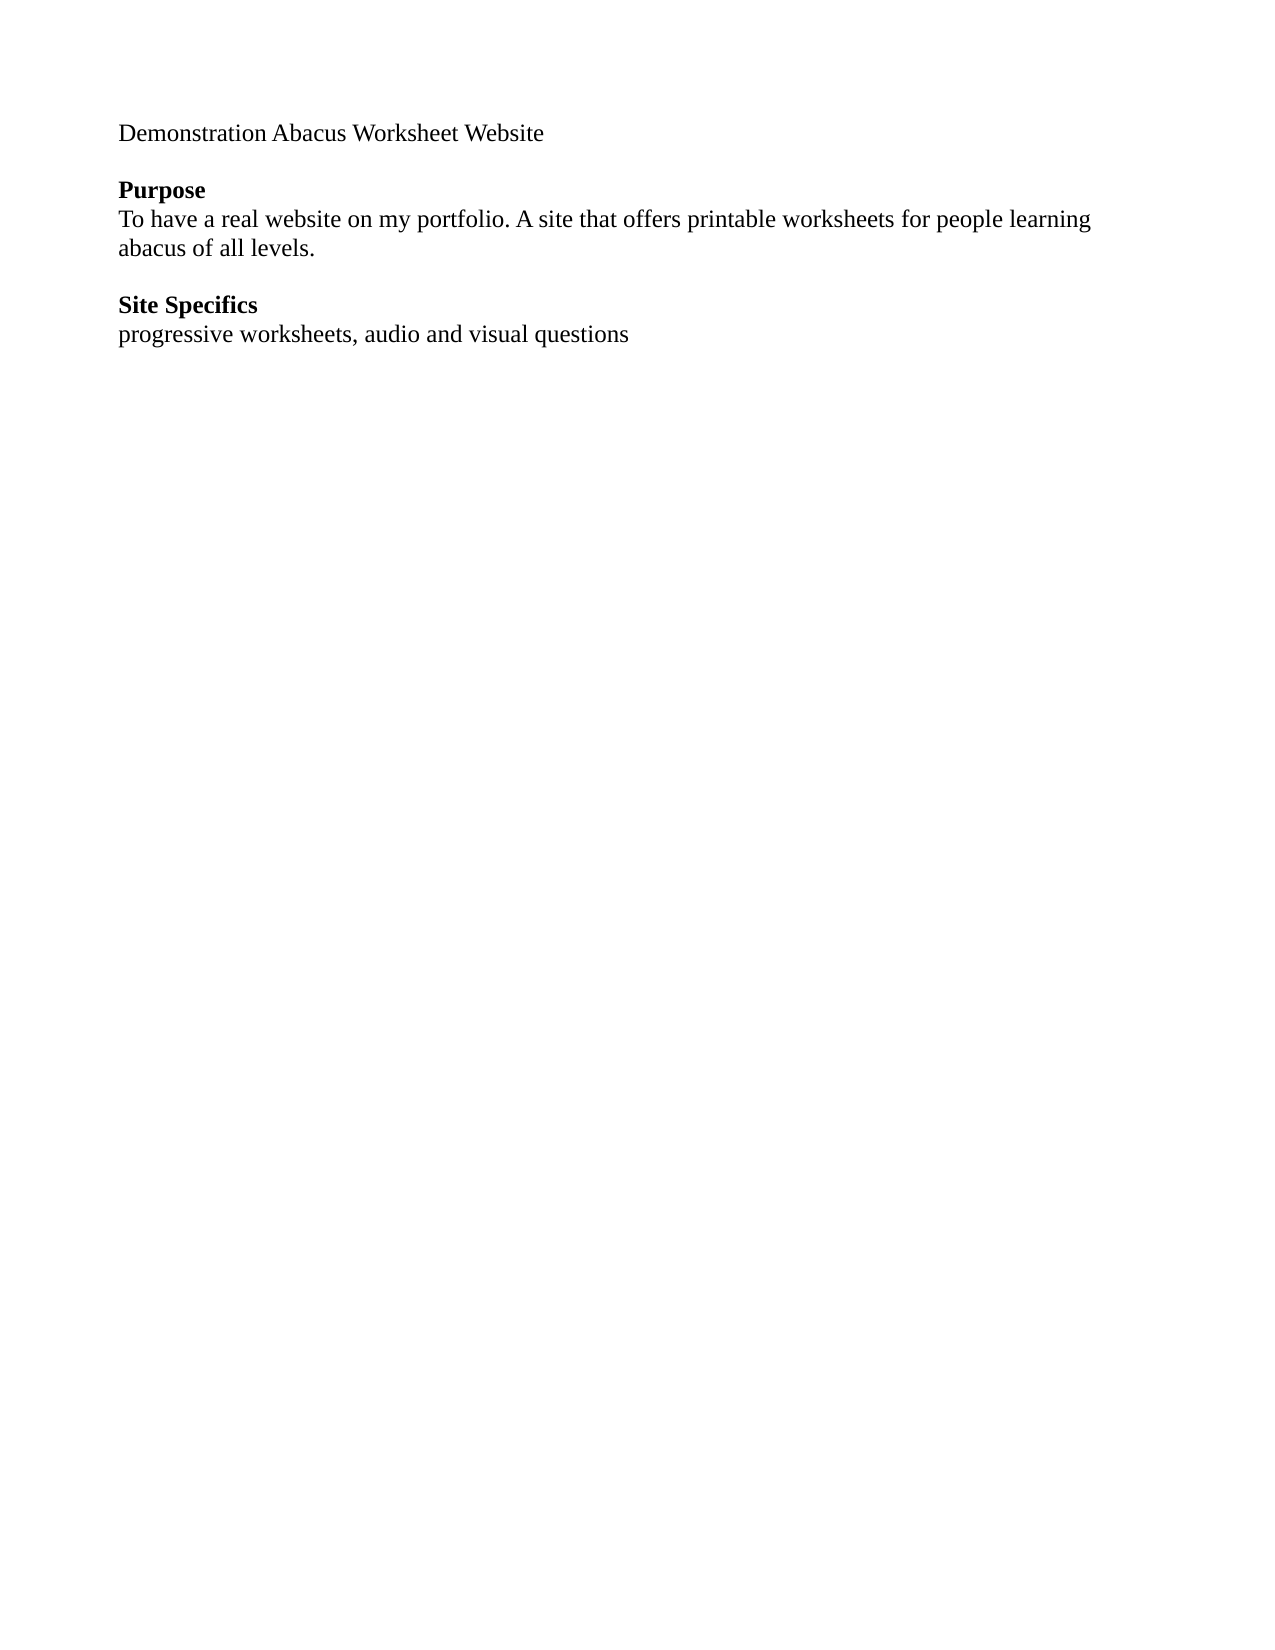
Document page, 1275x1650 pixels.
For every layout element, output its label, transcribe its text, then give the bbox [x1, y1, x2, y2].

text Demonstration Abacus Worksheet Website [118, 118, 1157, 147]
text progressive worksheets, audio and visual questions [118, 319, 1157, 348]
text Purpose [118, 176, 1157, 204]
text To have a real website on my portfolio. A site that offers printable worksheets for people learning abacus of all levels. [118, 204, 1157, 262]
text Site Specifics [118, 291, 1157, 319]
